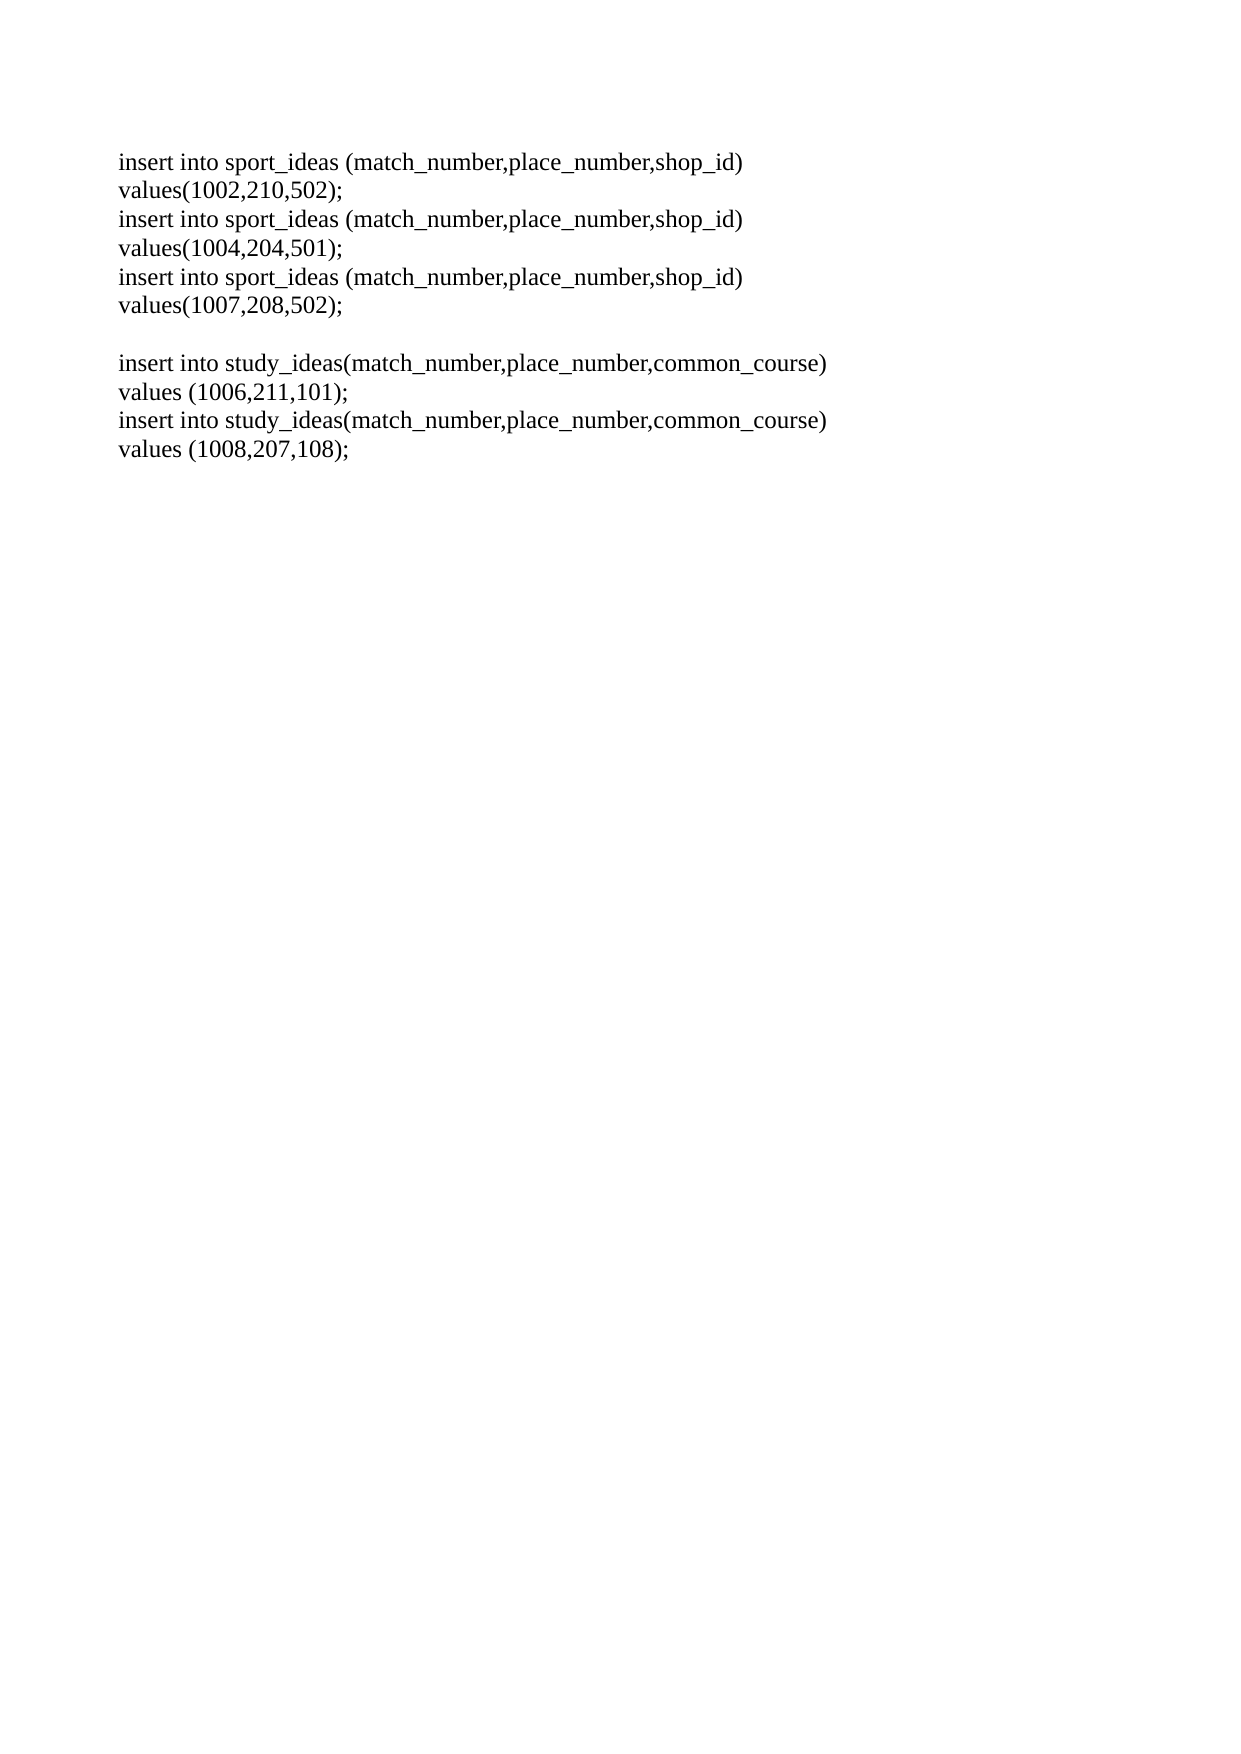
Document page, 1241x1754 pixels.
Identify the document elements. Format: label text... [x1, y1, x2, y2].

text insert into study_ideas(match_number,place_number,common_course) [118, 348, 1122, 377]
text values(1004,204,501); [118, 233, 1122, 262]
text insert into sport_ideas (match_number,place_number,shop_id) [118, 262, 1122, 291]
text insert into sport_ideas (match_number,place_number,shop_id) [118, 204, 1122, 233]
text values(1002,210,502); [118, 176, 1122, 204]
text values (1008,207,108); [118, 434, 1122, 463]
text values(1007,208,502); [118, 291, 1122, 319]
text insert into sport_ideas (match_number,place_number,shop_id) [118, 147, 1122, 176]
text insert into study_ideas(match_number,place_number,common_course) [118, 406, 1122, 434]
text values (1006,211,101); [118, 377, 1122, 406]
